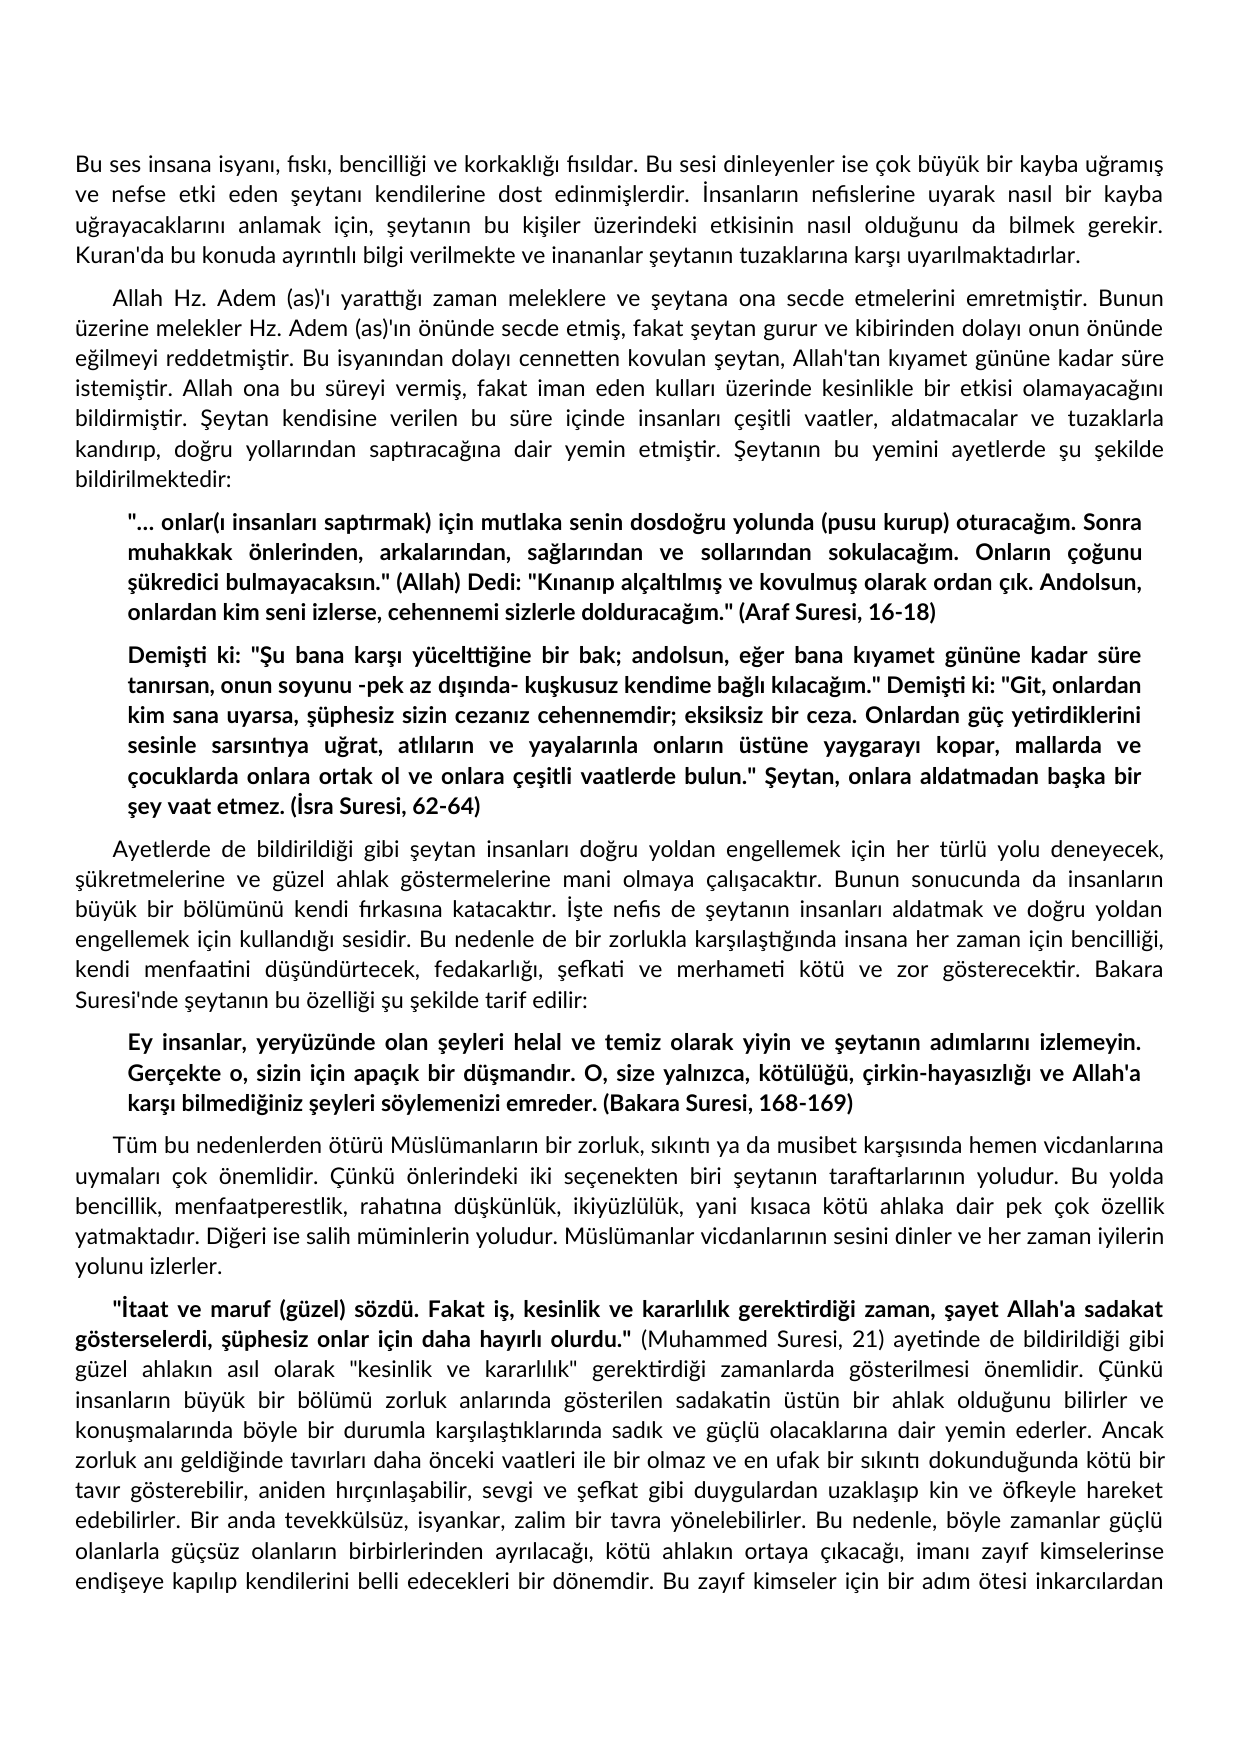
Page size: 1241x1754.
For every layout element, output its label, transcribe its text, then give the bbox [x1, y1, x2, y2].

text "İtaat ve maruf (güzel) sözdü. Fakat iş, kesinlik ve kararlılık gerektirdiği zaman, şayet Allah'a sadakat gösterselerdi, şüphesiz onlar için daha hayırlı olurdu." (Muhammed Suresi, 21) ayetinde de bildirildiği gibi güzel ahlakın asıl olarak "kesinlik ve kararlılık" gerektirdiği zamanlarda gösterilmesi önemlidir. Çünkü insanların büyük bir bölümü zorluk anlarında gösterilen sadakatin üstün bir ahlak olduğunu bilirler ve konuşmalarında böyle bir durumla karşılaştıklarında sadık ve güçlü olacaklarına dair yemin ederler. Ancak zorluk anı geldiğinde tavırları daha önceki vaatleri ile bir olmaz ve en ufak bir sıkıntı dokunduğunda kötü bir tavır gösterebilir, aniden hırçınlaşabilir, sevgi ve şefkat gibi duygulardan uzaklaşıp kin ve öfkeyle hareket edebilirler. Bir anda tevekkülsüz, isyankar, zalim bir tavra yönelebilirler. Bu nedenle, böyle zamanlar güçlü olanlarla güçsüz olanların birbirlerinden ayrılacağı, kötü ahlakın ortaya çıkacağı, imanı zayıf kimselerinse endişeye kapılıp kendilerini belli edecekleri bir dönemdir. Bu zayıf kimseler için bir adım ötesi inkarcılardan [75, 1295, 1165, 1594]
text Tüm bu nedenlerden ötürü Müslümanların bir zorluk, sıkıntı ya da musibet karşısında hemen vicdanlarına uymaları çok önemlidir. Çünkü önlerindeki iki seçenekten biri şeytanın taraftarlarının yoludur. Bu yolda bencillik, menfaatperestlik, rahatına düşkünlük, ikiyüzlülük, yani kısaca kötü ahlaka dair pek çok özellik yatmaktadır. Diğeri ise salih müminlerin yoludur. Müslümanlar vicdanlarının sesini dinler ve her zaman iyilerin yolunu izlerler. [75, 1131, 1165, 1279]
text Allah Hz. Adem (as)'ı yarattığı zaman meleklere ve şeytana ona secde etmelerini emretmiştir. Bunun üzerine melekler Hz. Adem (as)'ın önünde secde etmiş, fakat şeytan gurur ve kibirinden dolayı onun önünde eğilmeyi reddetmiştir. Bu isyanından dolayı cennetten kovulan şeytan, Allah'tan kıyamet gününe kadar süre istemiştir. Allah ona bu süreyi vermiş, fakat iman eden kulları üzerinde kesinlikle bir etkisi olamayacağını bildirmiştir. Şeytan kendisine verilen bu süre içinde insanları çeşitli vaatler, aldatmacalar ve tuzaklarla kandırıp, doğru yollarından saptıracağına dair yemin etmiştir. Şeytanın bu yemini ayetlerde şu şekilde bildirilmektedir: [75, 283, 1165, 492]
text Ey insanlar, yeryüzünde olan şeyleri helal ve temiz olarak yiyin ve şeytanın adımlarını izlemeyin. Gerçekte o, sizin için apaçık bir düşmandır. O, size yalnızca, kötülüğü, çirkin-hayasızlığı ve Allah'a karşı bilmediğiniz şeyleri söylemenizi emreder. (Bakara Suresi, 168-169) [127, 1028, 1143, 1116]
text Demişti ki: "Şu bana karşı yücelttiğine bir bak; andolsun, eğer bana kıyamet gününe kadar süre tanırsan, onun soyunu -pek az dışında- kuşkusuz kendime bağlı kılacağım." Demişti ki: "Git, onlardan kim sana uyarsa, şüphesiz sizin cezanız cehennemdir; eksiksiz bir ceza. Onlardan güç yetirdiklerini sesinle sarsıntıya uğrat, atlıların ve yayalarınla onların üstüne yaygarayı kopar, mallarda ve çocuklarda onlara ortak ol ve onlara çeşitli vaatlerde bulun." Şeytan, onlara aldatmadan başka bir şey vaat etmez. (İsra Suresi, 62-64) [127, 641, 1143, 819]
text Ayetlerde de bildirildiği gibi şeytan insanları doğru yoldan engellemek için her türlü yolu deneyecek, şükretmelerine ve güzel ahlak göstermelerine mani olmaya çalışacaktır. Bunun sonucunda da insanların büyük bir bölümünü kendi fırkasına katacaktır. İşte nefis de şeytanın insanları aldatmak ve doğru yoldan engellemek için kullandığı sesidir. Bu nedenle de bir zorlukla karşılaştığında insana her zaman için bencilliği, kendi menfaatini düşündürtecek, fedakarlığı, şefkati ve merhameti kötü ve zor gösterecektir. Bakara Suresi'nde şeytanın bu özelliği şu şekilde tarif edilir: [75, 834, 1165, 1013]
text "… onlar(ı insanları saptırmak) için mutlaka senin dosdoğru yolunda (pusu kurup) oturacağım. Sonra muhakkak önlerinden, arkalarından, sağlarından ve sollarından sokulacağım. Onların çoğunu şükredici bulmayacaksın." (Allah) Dedi: "Kınanıp alçaltılmış ve kovulmuş olarak ordan çık. Andolsun, onlardan kim seni izlerse, cehennemi sizlerle dolduracağım." (Araf Suresi, 16-18) [127, 507, 1143, 625]
text Bu ses insana isyanı, fıskı, bencilliği ve korkaklığı fısıldar. Bu sesi dinleyenler ise çok büyük bir kayba uğramış ve nefse etki eden şeytanı kendilerine dost edinmişlerdir. İnsanların nefislerine uyarak nasıl bir kayba uğrayacaklarını anlamak için, şeytanın bu kişiler üzerindeki etkisinin nasıl olduğunu da bilmek gerekir. Kuran'da bu konuda ayrıntılı bilgi verilmekte ve inananlar şeytanın tuzaklarına karşı uyarılmaktadırlar. [75, 150, 1165, 268]
